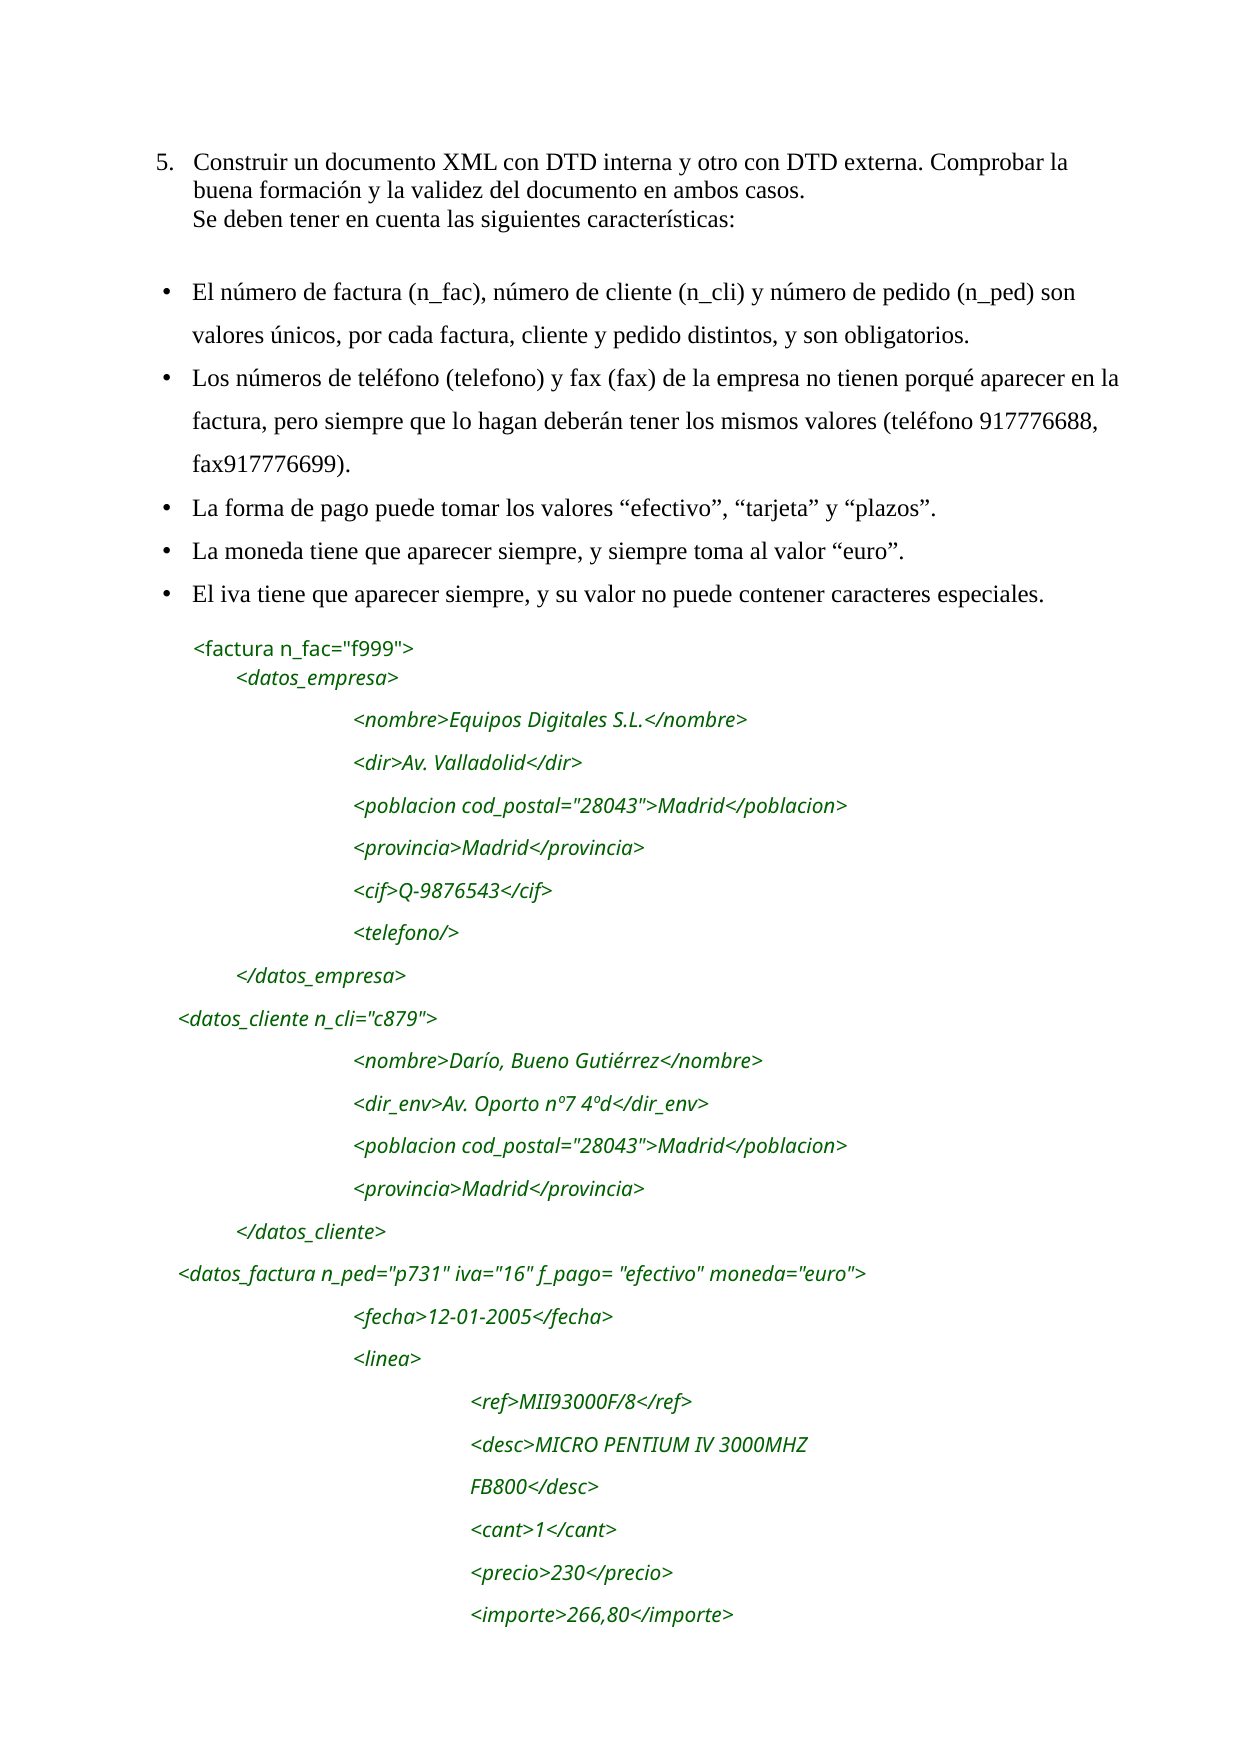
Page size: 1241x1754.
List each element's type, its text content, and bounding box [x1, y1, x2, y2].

list Construir un documento XML con DTD interna y otro con DTD externa. Comprobar la buena formación y la validez del documento en ambos casos. [156, 147, 1122, 204]
text <cant>1</cant> [470, 1515, 938, 1543]
text <desc>MICRO PENTIUM IV 3000MHZ FB800</desc> [470, 1430, 938, 1501]
text <importe>266,80</importe> [470, 1600, 938, 1629]
text <poblacion cod_postal="28043">Madrid</poblacion> [353, 791, 997, 819]
text <fecha>12-01-2005</fecha> [353, 1302, 997, 1330]
list <factura n_fac="f999"> [156, 634, 1122, 663]
text </datos_cliente> [235, 1217, 1056, 1245]
text </datos_empresa> [235, 961, 1056, 989]
text <dir>Av. Valladolid</dir> [353, 748, 997, 777]
text Se deben tener en cuenta las siguientes características: [118, 204, 1122, 233]
text <datos_factura n_ped="p731" iva="16" f_pago= "efectivo" moneda="euro"> [177, 1259, 1063, 1288]
text <poblacion cod_postal="28043">Madrid</poblacion> [353, 1132, 997, 1160]
text <cif>Q-9876543</cif> [353, 876, 997, 904]
text <provincia>Madrid</provincia> [353, 1174, 997, 1203]
text <ref>MII93000F/8</ref> [470, 1387, 938, 1416]
list El iva tiene que aparecer siempre, y su valor no puede contener caracteres especiales. [162, 579, 1122, 608]
list La forma de pago puede tomar los valores “efectivo”, “tarjeta” y “plazos”. [162, 493, 1122, 521]
text <nombre>Darío, Bueno Gutiérrez</nombre> [353, 1046, 997, 1075]
text <dir_env>Av. Oporto nº7 4ºd</dir_env> [353, 1089, 997, 1117]
text <telefono/> [353, 918, 997, 947]
text <datos_cliente n_cli="c879"> [177, 1004, 1063, 1032]
list Los números de teléfono (telefono) y fax (fax) de la empresa no tienen porqué aparecer en la factura, pero siempre que lo hagan deberán tener los mismos valores (teléfono 917776688, fax917776699). [162, 363, 1122, 478]
text <nombre>Equipos Digitales S.L.</nombre> [353, 706, 997, 734]
text <datos_empresa> [235, 663, 1056, 691]
text <linea> [353, 1344, 997, 1373]
list La moneda tiene que aparecer siempre, y siempre toma al valor “euro”. [162, 536, 1122, 564]
text <provincia>Madrid</provincia> [353, 833, 997, 862]
list El número de factura (n_fac), número de cliente (n_cli) y número de pedido (n_ped) son valores únicos, por cada factura, cliente y pedido distintos, y son obligatorios. [162, 277, 1122, 349]
text <precio>230</precio> [470, 1558, 938, 1586]
